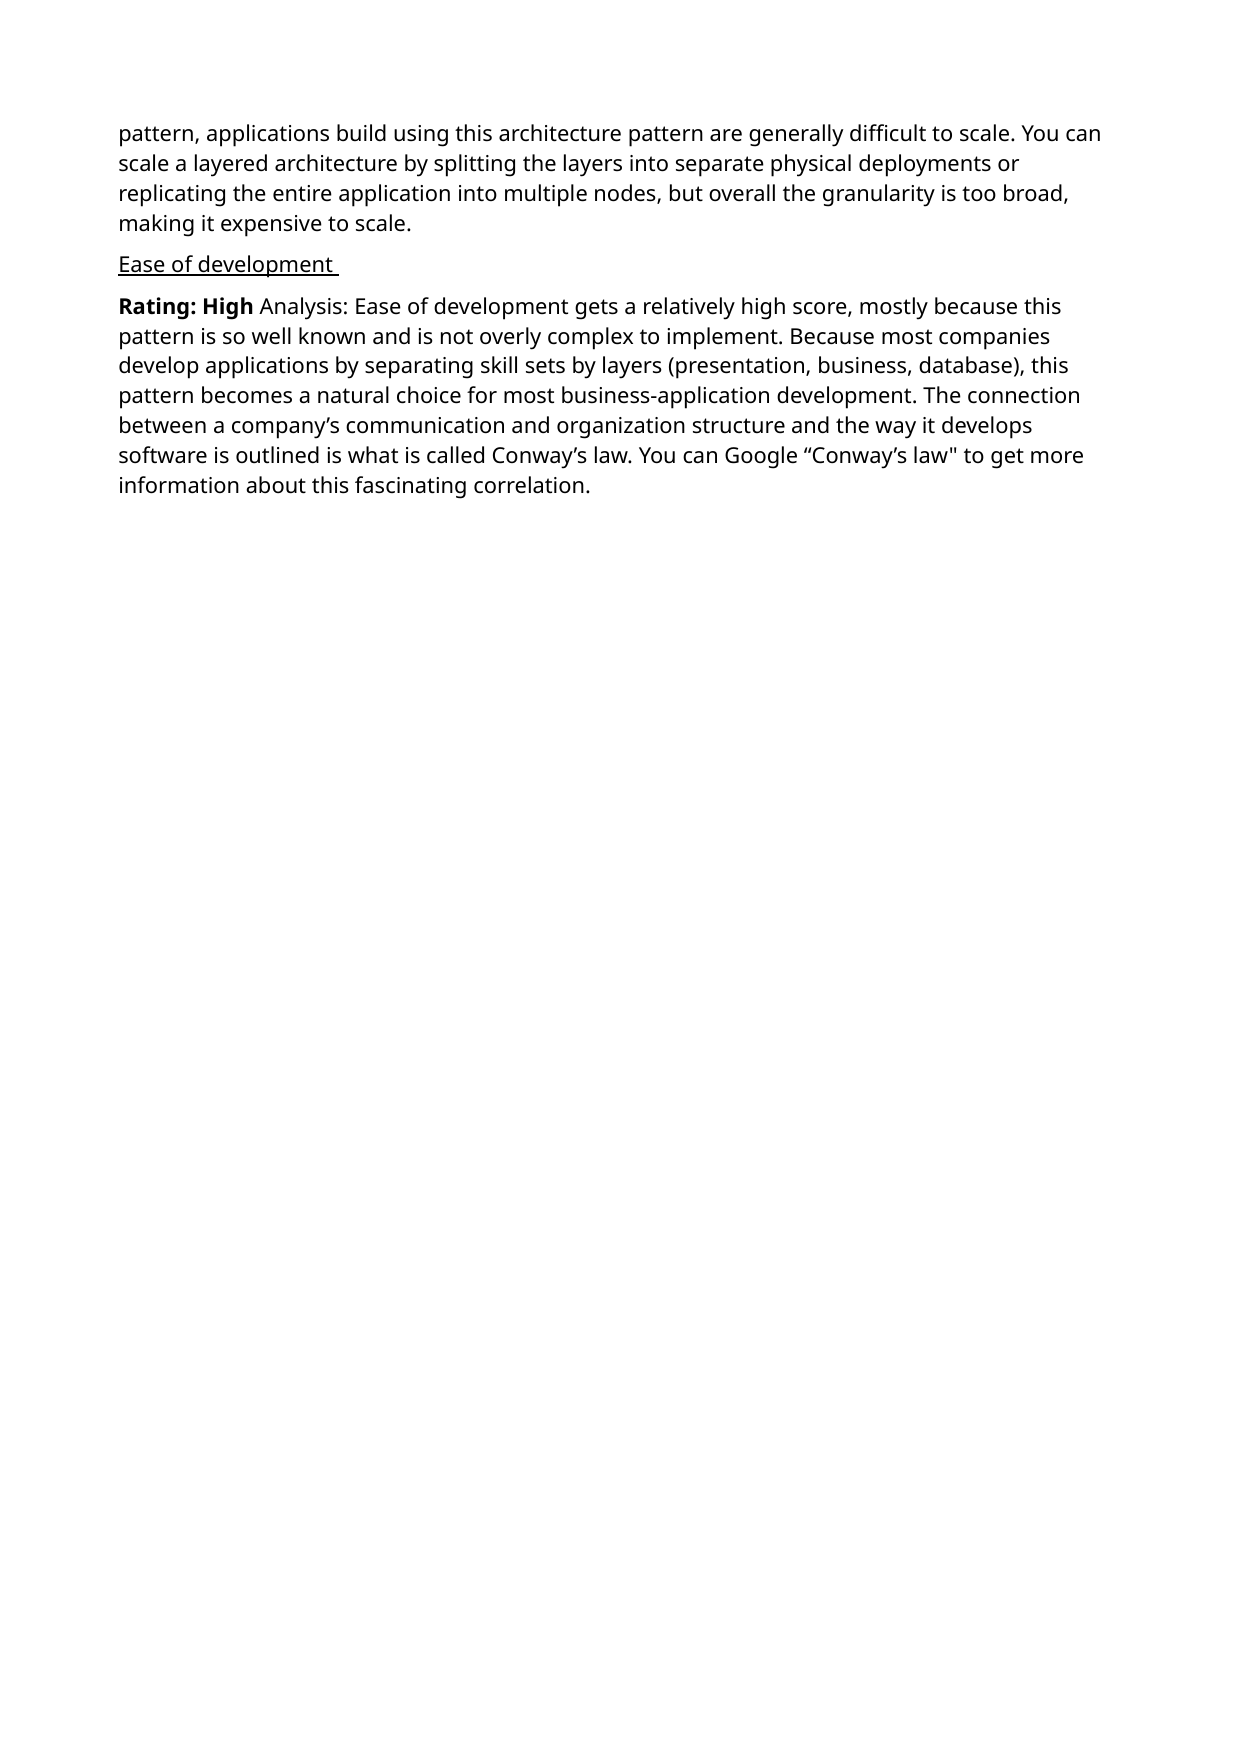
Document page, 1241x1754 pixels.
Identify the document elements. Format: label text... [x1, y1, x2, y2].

text Ease of development [118, 249, 1122, 279]
text pattern, applications build using this architecture pattern are generally difficult to scale. You can scale a layered architecture by splitting the layers into separate physical deployments or replicating the entire application into multiple nodes, but overall the granularity is too broad, making it expensive to scale. [118, 118, 1122, 237]
text Rating: High Analysis: Ease of development gets a relatively high score, mostly because this pattern is so well known and is not overly complex to implement. Because most companies develop applications by separating skill sets by layers (presentation, business, database), this pattern becomes a natural choice for most business-application development. The connection between a company’s communication and organization structure and the way it develops software is outlined is what is called Conway’s law. You can Google “Conway’s law" to get more information about this fascinating correlation. [118, 291, 1122, 499]
